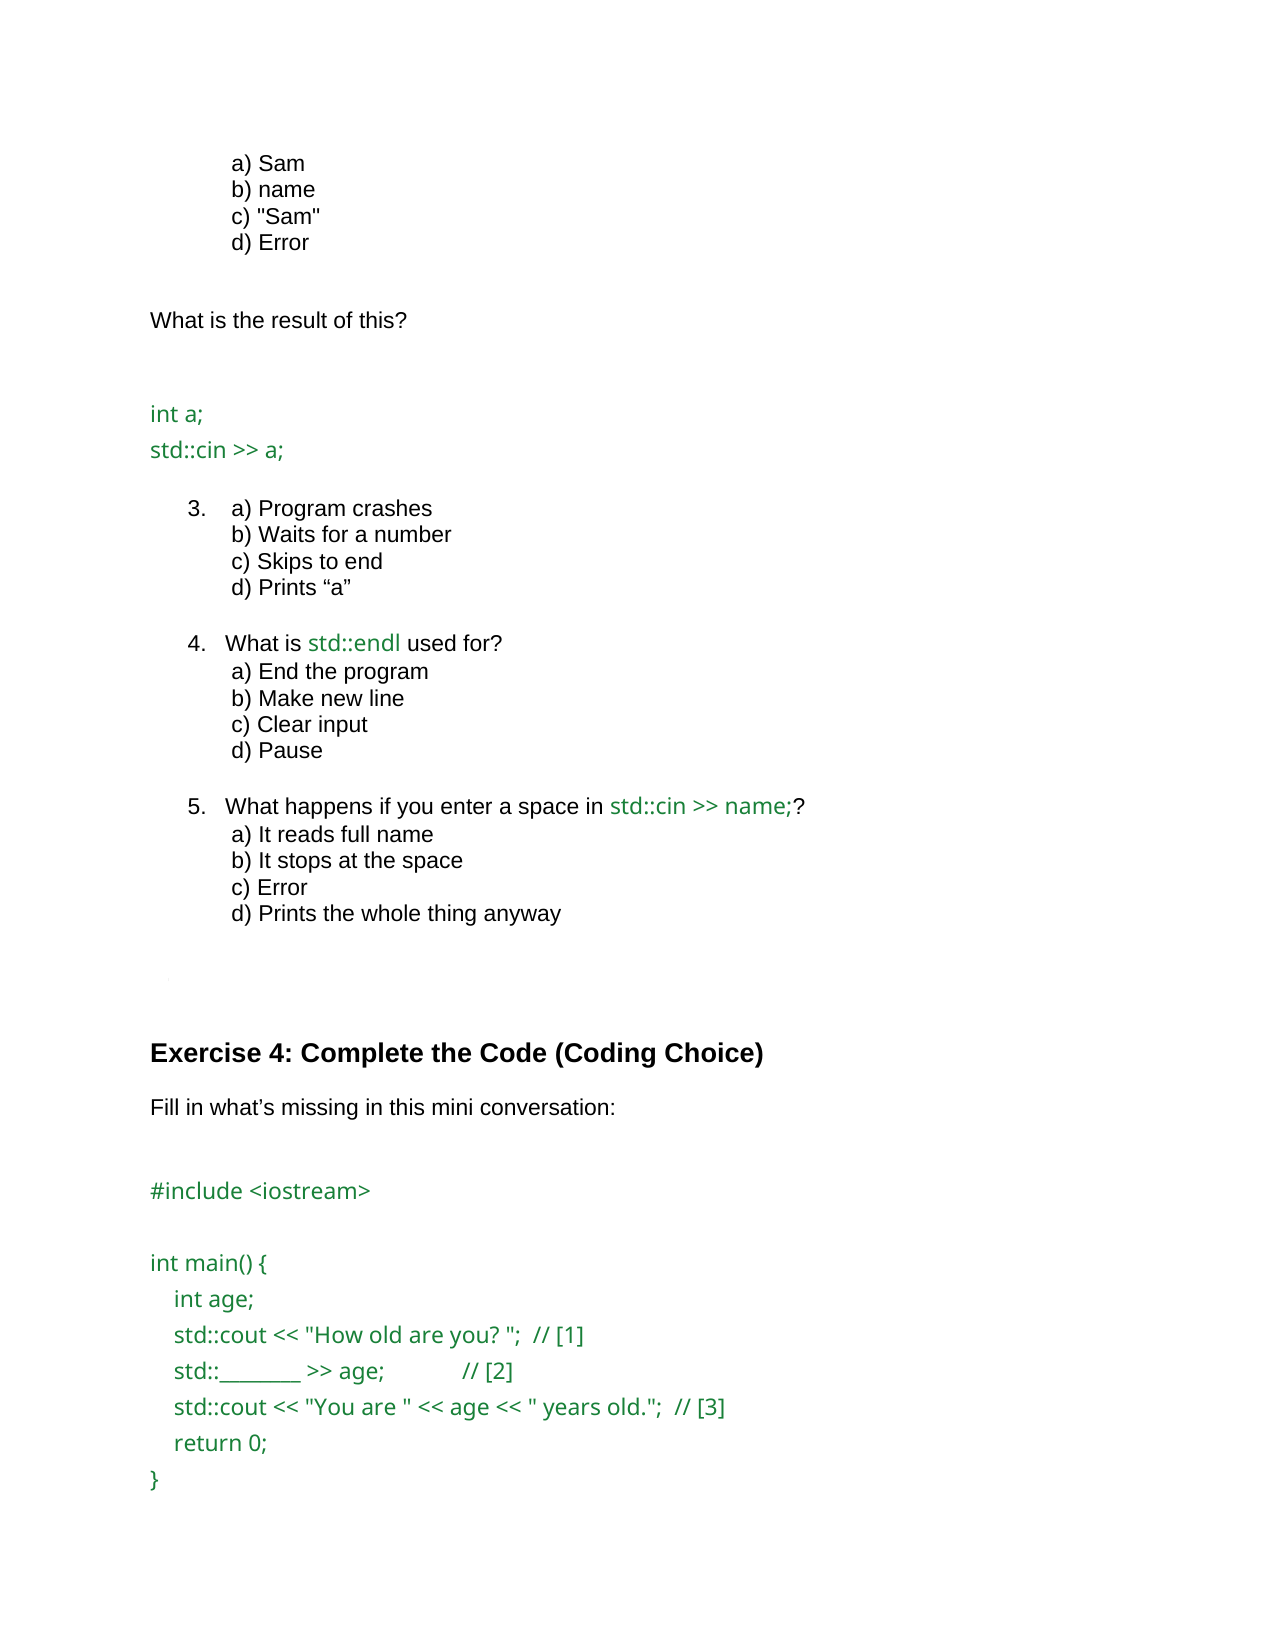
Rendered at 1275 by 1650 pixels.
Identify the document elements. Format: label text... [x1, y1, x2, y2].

text std::cout << "You are " << age << " years old."; // [3] [150, 1391, 1125, 1422]
text int main() { [150, 1247, 1125, 1278]
list a) Program crashes b) Waits for a number c) Skips to end d) Prints “a” [187, 495, 1125, 627]
subtitle Exercise 4: Complete the Code (Coding Choice) [150, 1037, 1125, 1068]
text std::cout << "How old are you? "; // [1] [150, 1319, 1125, 1350]
text #include <iostream> [150, 1175, 1125, 1206]
text return 0; [150, 1427, 1125, 1458]
text } [150, 1463, 1125, 1494]
text What is the result of this? int a; [150, 307, 1125, 429]
text std::________ >> age; // [2] [150, 1355, 1125, 1386]
list What happens if you enter a space in std::cin >> name;? a) It reads full name b) It stops at the space c) Error d) Prints the whole thing anyway [187, 790, 1125, 953]
text int age; [150, 1283, 1125, 1314]
text Fill in what’s missing in this mini conversation: [150, 1093, 1125, 1120]
list What is std::endl used for? a) End the program b) Make new line c) Clear input d) Pause [187, 627, 1125, 790]
list a) Sam b) name c) "Sam" d) Error [187, 150, 1125, 282]
text std::cin >> a; [150, 434, 1125, 465]
